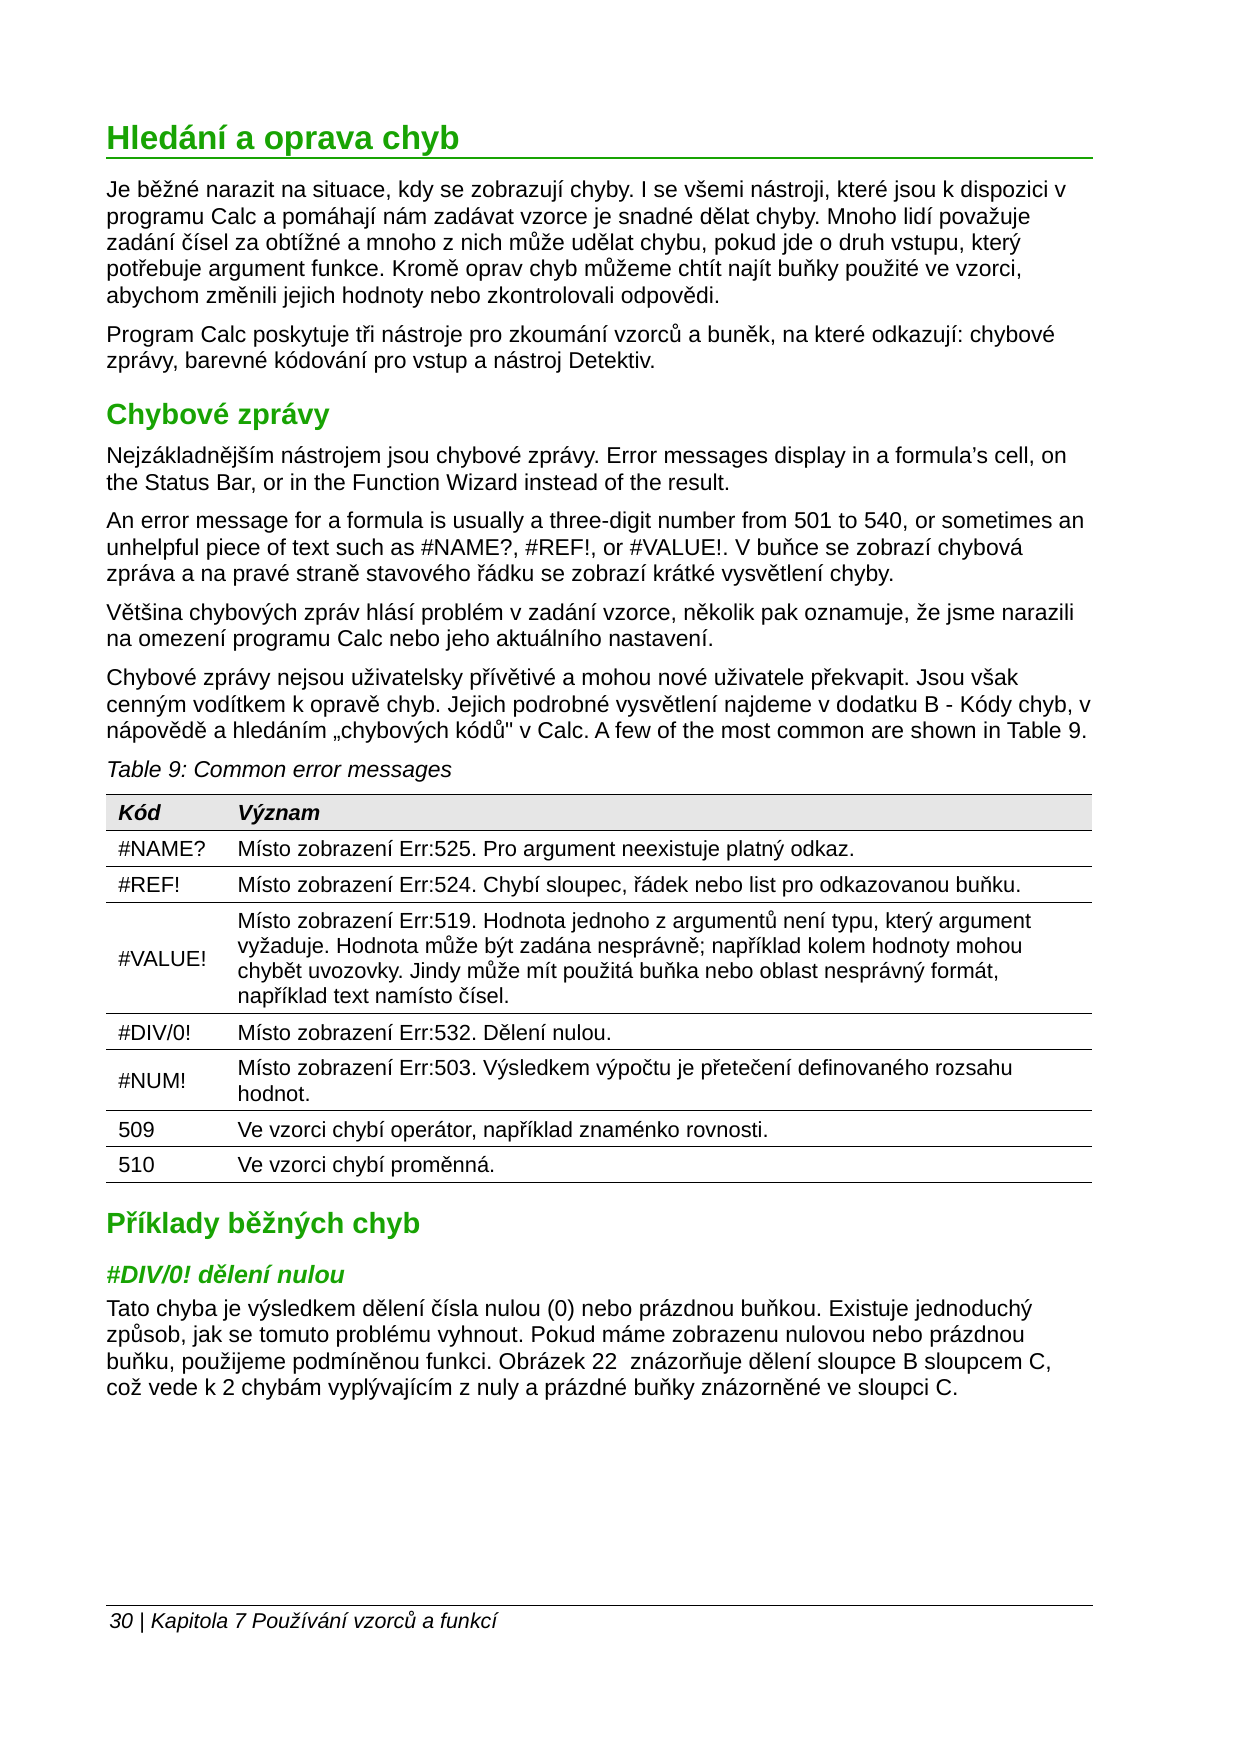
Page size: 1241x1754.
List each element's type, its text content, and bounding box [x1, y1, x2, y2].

table_cell Místo zobrazení Err:525. Pro argument neexistuje platný odkaz. [226, 831, 1092, 866]
table_cell #NUM! [106, 1050, 226, 1110]
text Většina chybových zpráv hlásí problém v zadání vzorce, několik pak oznamuje, že jsme narazili na omezení programu Calc nebo jeho aktuálního nastavení. [106, 599, 1093, 652]
table_cell Místo zobrazení Err:519. Hodnota jednoho z argumentů není typu, který argument vyžaduje. Hodnota může být zadána nesprávně; například kolem hodnoty mohou chybět uvozovky. Jindy může mít použitá buňka nebo oblast nesprávný formát, například text namísto čísel. [226, 903, 1092, 1013]
table_cell #NAME? [106, 831, 226, 866]
table_cell Ve vzorci chybí operátor, například znaménko rovnosti. [226, 1111, 1092, 1146]
table_cell 509 [106, 1111, 226, 1146]
table_cell Místo zobrazení Err:524. Chybí sloupec, řádek nebo list pro odkazovanou buňku. [226, 867, 1092, 902]
table_cell 510 [106, 1147, 226, 1182]
text An error message for a formula is usually a three-digit number from 501 to 540, or sometimes an unhelpful piece of text such as #NAME?, #REF!, or #VALUE!. V buňce se zobrazí chybová zpráva a na pravé straně stavového řádku se zobrazí krátké vysvětlení chyby. [106, 507, 1093, 587]
table_cell #VALUE! [106, 903, 226, 1013]
table_cell #REF! [106, 867, 226, 902]
subtitle Chybové zprávy [106, 397, 1093, 431]
text Je běžné narazit na situace, kdy se zobrazují chyby. I se všemi nástroji, které jsou k dispozici v programu Calc a pomáhají nám zadávat vzorce je snadné dělat chyby. Mnoho lidí považuje zadání čísel za obtížné a mnoho z nich může udělat chybu, pokud jde o druh vstupu, který potřebuje argument funkce. Kromě oprav chyb můžeme chtít najít buňky použité ve vzorci, abychom změnili jejich hodnoty nebo zkontrolovali odpovědi. [106, 176, 1093, 308]
table_header Význam [226, 795, 1092, 830]
text Table 9: Common error messages [106, 756, 1093, 782]
table_cell Místo zobrazení Err:503. Výsledkem výpočtu je přetečení definovaného rozsahu hodnot. [226, 1050, 1092, 1110]
table_cell Ve vzorci chybí proměnná. [226, 1147, 1092, 1182]
table_cell Místo zobrazení Err:532. Dělení nulou. [226, 1014, 1092, 1049]
text Tato chyba je výsledkem dělení čísla nulou (0) nebo prázdnou buňkou. Existuje jednoduchý způsob, jak se tomuto problému vyhnout. Pokud máme zobrazenu nulovou nebo prázdnou buňku, použijeme podmíněnou funkci. Obrázek 22 znázorňuje dělení sloupce B sloupcem C, což vede k 2 chybám vyplývajícím z nuly a prázdné buňky znázorněné ve sloupci C. [106, 1295, 1093, 1400]
subtitle Příklady běžných chyb [106, 1206, 1093, 1239]
text Program Calc poskytuje tři nástroje pro zkoumání vzorců a buněk, na které odkazují: chybové zprávy, barevné kódování pro vstup a nástroj Detektiv. [106, 321, 1093, 373]
text Chybové zprávy nejsou uživatelsky přívětivé a mohou nové uživatele překvapit. Jsou však cenným vodítkem k opravě chyb. Jejich podrobné vysvětlení najdeme v dodatku B - Kódy chyb, v nápovědě a hledáním „chybových kódů" v Calc. A few of the most common are shown in Table 9. [106, 664, 1093, 743]
subtitle #DIV/0! dělení nulou [106, 1260, 1093, 1289]
text Nejzákladnějším nástrojem jsou chybové zprávy. Error messages display in a formula’s cell, on the Status Bar, or in the Function Wizard instead of the result. [106, 442, 1093, 495]
table_header Kód [106, 795, 226, 830]
table_cell #DIV/0! [106, 1014, 226, 1049]
subtitle Hledání a oprava chyb [106, 118, 1093, 157]
